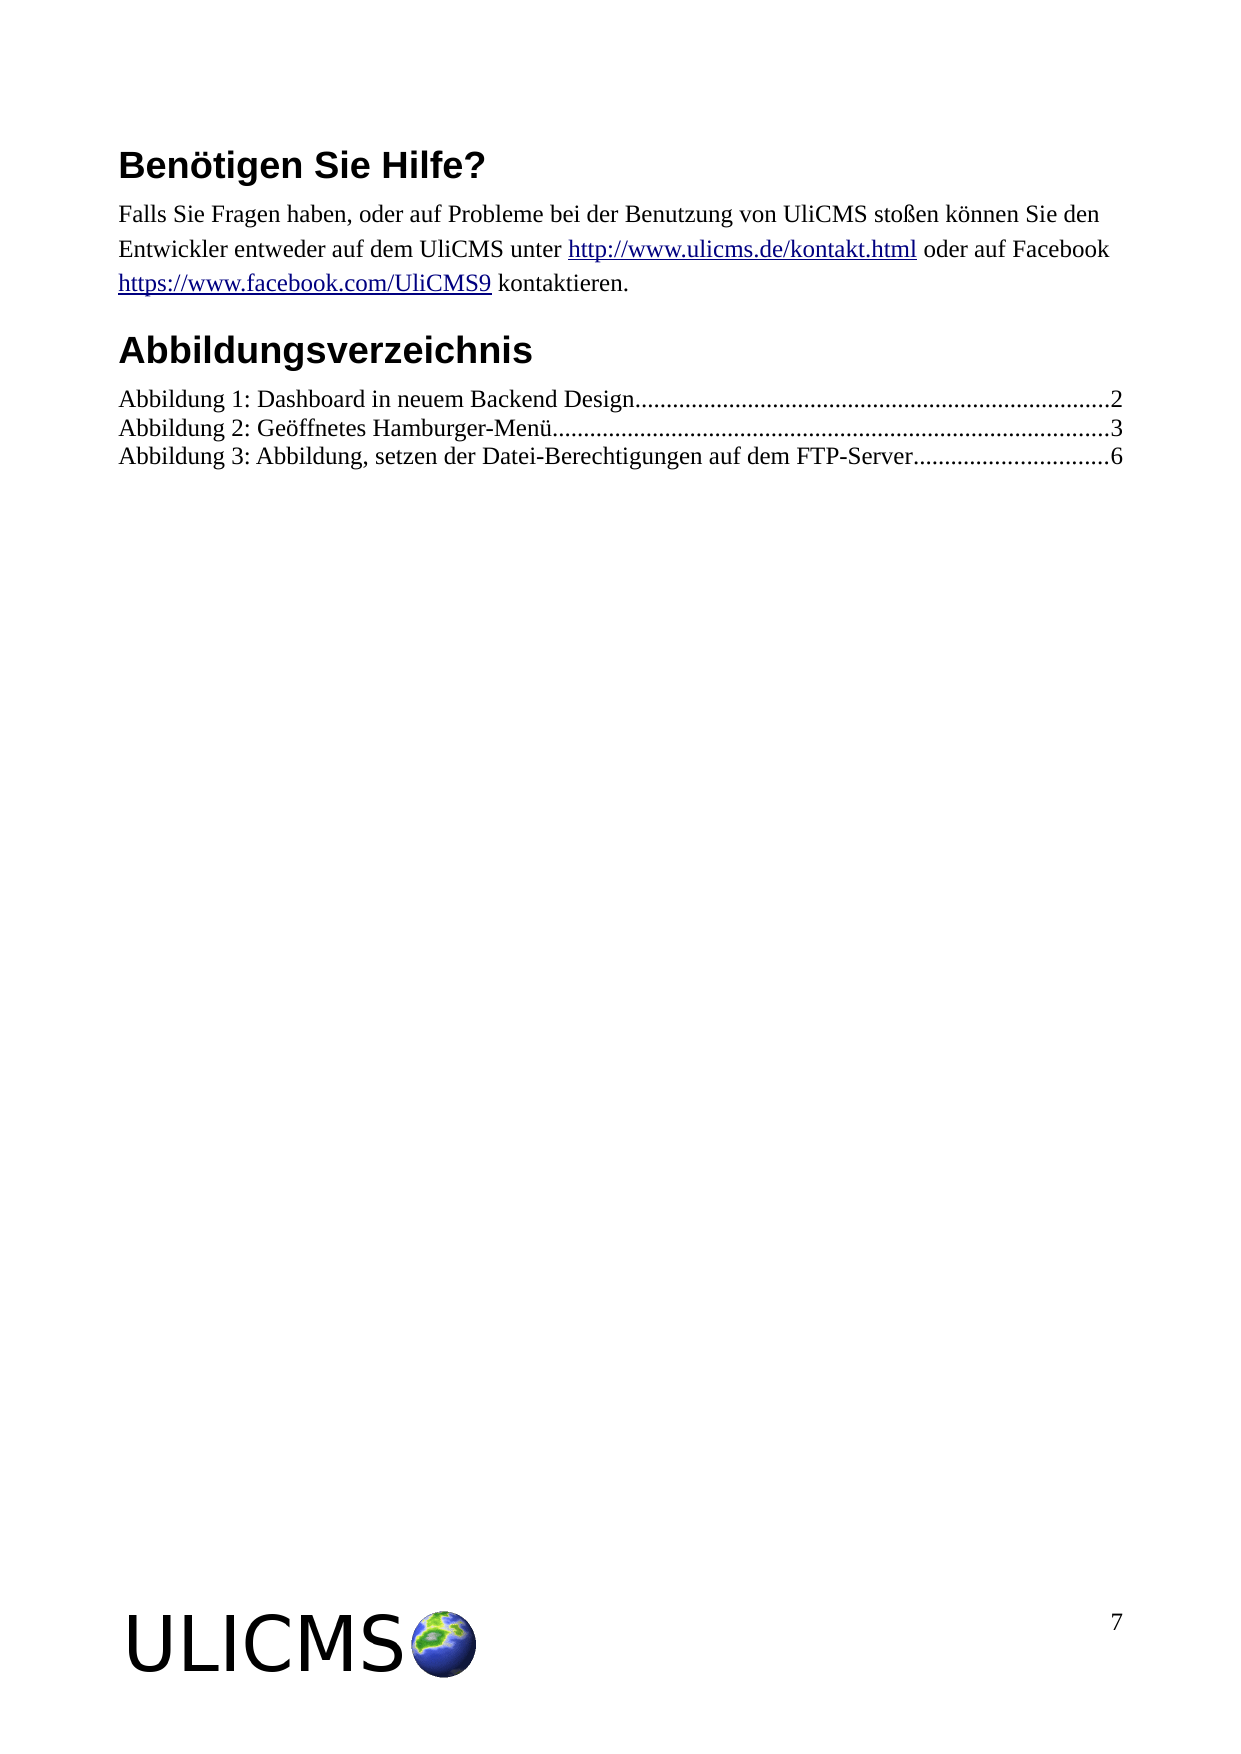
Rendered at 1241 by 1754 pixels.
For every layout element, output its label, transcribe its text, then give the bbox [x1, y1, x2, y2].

picture [118, 1607, 479, 1681]
text Abbildung 3: Abbildung, setzen der Datei-Berechtigungen auf dem FTP-Server 6 [118, 441, 1123, 470]
subtitle Abbildungsverzeichnis [118, 328, 1123, 371]
text Abbildung 1: Dashboard in neuem Backend Design 2 [118, 384, 1123, 413]
text Abbildung 2: Geöffnetes Hamburger-Menü 3 [118, 413, 1123, 441]
text Falls Sie Fragen haben, oder auf Probleme bei der Benutzung von UliCMS stoßen können Sie den Entwickler entweder auf dem UliCMS unter http://www.ulicms.de/kontakt.html oder auf Facebook https://www.facebook.com/UliCMS9 kontaktieren. [118, 199, 1123, 297]
subtitle Benötigen Sie Hilfe? [118, 143, 1123, 187]
